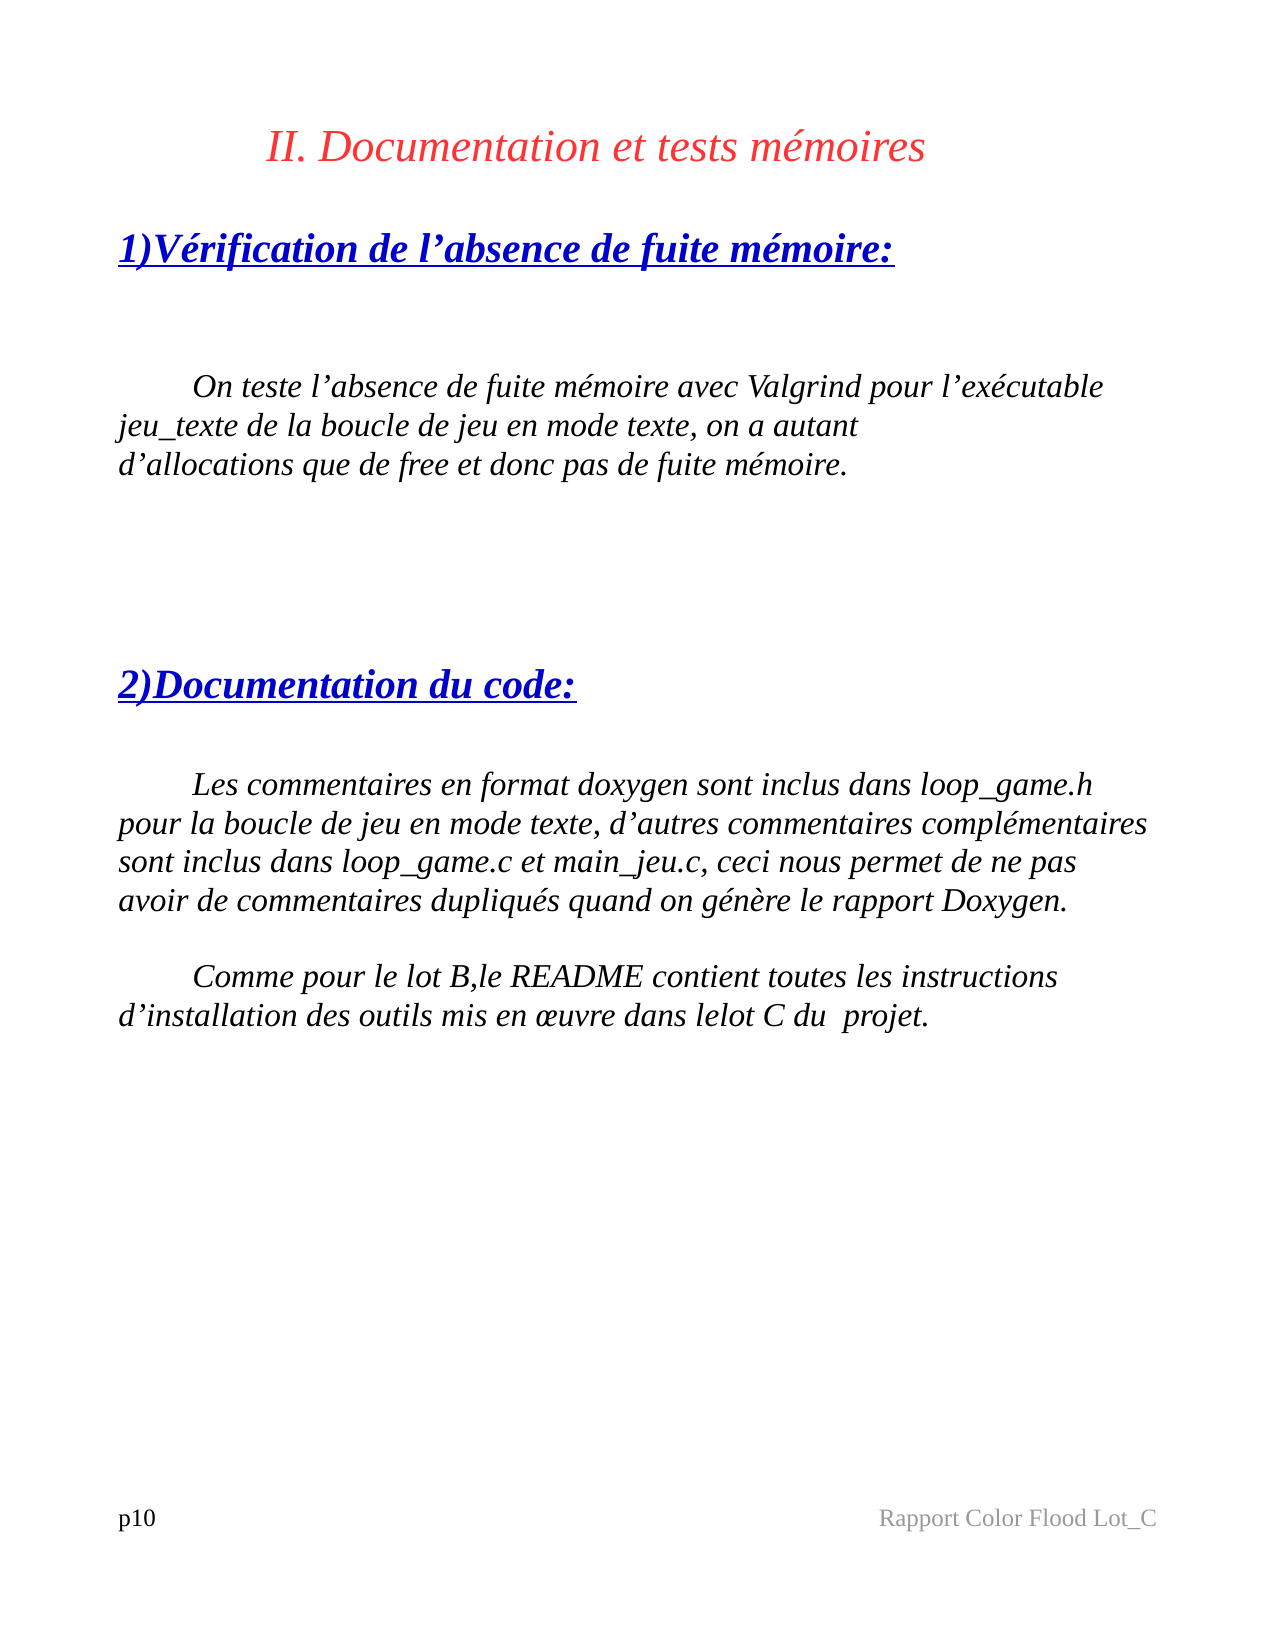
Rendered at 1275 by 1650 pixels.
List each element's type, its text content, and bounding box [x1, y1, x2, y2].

text II. Documentation et tests mémoires [118, 118, 1157, 171]
text Comme pour le lot B,le README contient toutes les instructions d’installation des outils mis en œuvre dans lelot C du projet. [118, 957, 1157, 1033]
text Les commentaires en format doxygen sont inclus dans loop_game.h pour la boucle de jeu en mode texte, d’autres commentaires complémentaires [118, 760, 1157, 842]
text 2)Documentation du code: [118, 659, 1157, 707]
text On teste l’absence de fuite mémoire avec Valgrind pour l’exécutable jeu_texte de la boucle de jeu en mode texte, on a autant [118, 362, 1157, 444]
text sont inclus dans loop_game.c et main_jeu.c, ceci nous permet de ne pas avoir de commentaires dupliqués quand on génère le rapport Doxygen. [118, 842, 1157, 918]
text d’allocations que de free et donc pas de fuite mémoire. [118, 444, 1157, 482]
text 1)Vérification de l’absence de fuite mémoire: [118, 223, 1157, 271]
